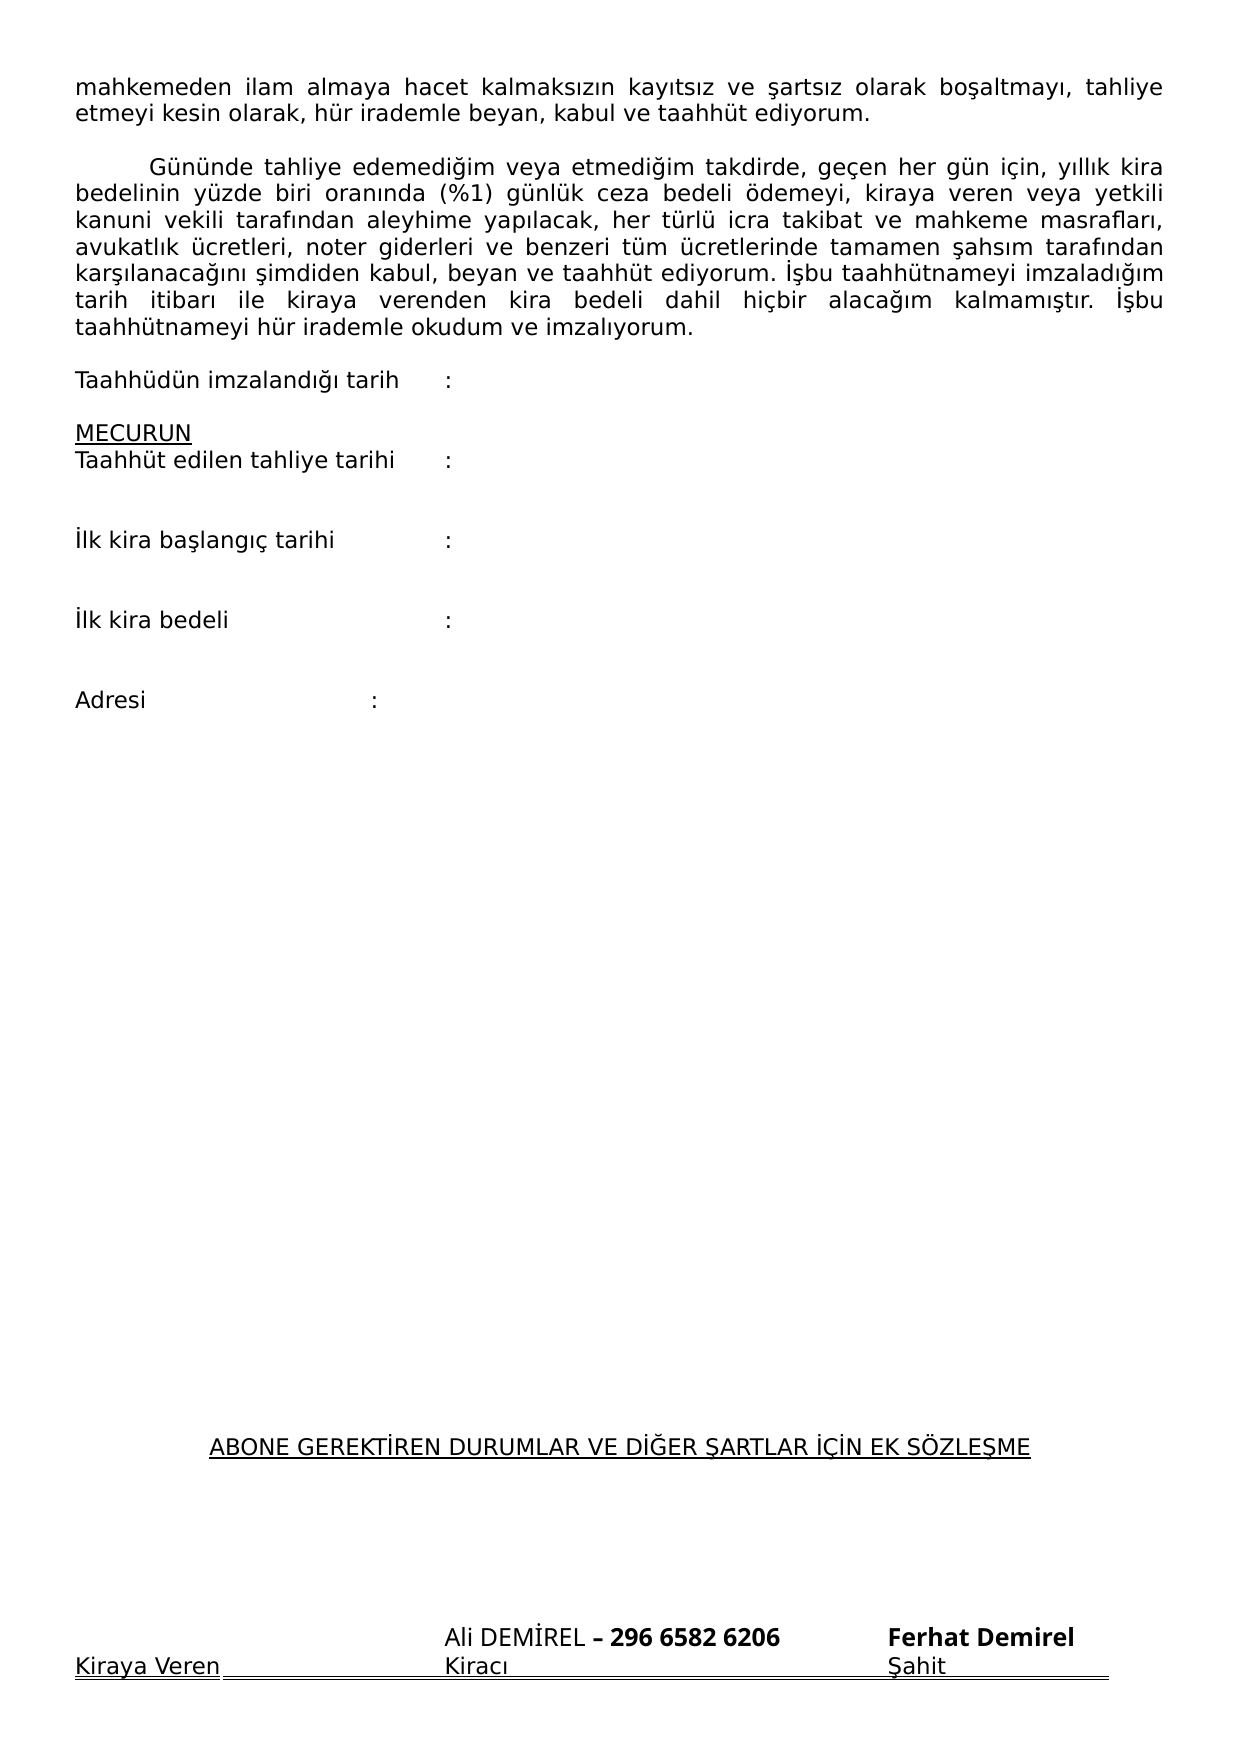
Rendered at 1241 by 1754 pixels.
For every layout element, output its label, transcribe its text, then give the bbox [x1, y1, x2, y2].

text Taahhüt edilen tahliye tarihi : [75, 447, 1165, 474]
text MECURUN [75, 420, 1165, 447]
text Adresi : [75, 687, 1165, 714]
text İlk kira bedeli : [75, 607, 1165, 634]
text Gününde tahliye edemediğim veya etmediğim takdirde, geçen her gün için, yıllık kira bedelinin yüzde biri oranında (%1) günlük ceza bedeli ödemeyi, kiraya veren veya yetkili kanuni vekili tarafından aleyhime yapılacak, her türlü icra takibat ve mahkeme masrafları, avukatlık ücretleri, noter giderleri ve benzeri tüm ücretlerinde tamamen şahsım tarafından karşılanacağını şimdiden kabul, beyan ve taahhüt ediyorum. İşbu taahhütnameyi imzaladığım tarih itibarı ile kiraya verenden kira bedeli dahil hiçbir alacağım kalmamıştır. İşbu taahhütnameyi hür irademle okudum ve imzalıyorum. [75, 154, 1165, 340]
text mahkemeden ilam almaya hacet kalmaksızın kayıtsız ve şartsız olarak boşaltmayı, tahliye etmeyi kesin olarak, hür irademle beyan, kabul ve taahhüt ediyorum. [75, 74, 1165, 127]
text ABONE GEREKTİREN DURUMLAR VE DİĞER ŞARTLAR İÇİN EK SÖZLEŞME [75, 1434, 1165, 1460]
text İlk kira başlangıç tarihi : [75, 527, 1165, 554]
text Taahhüdün imzalandığı tarih : [75, 367, 1165, 394]
